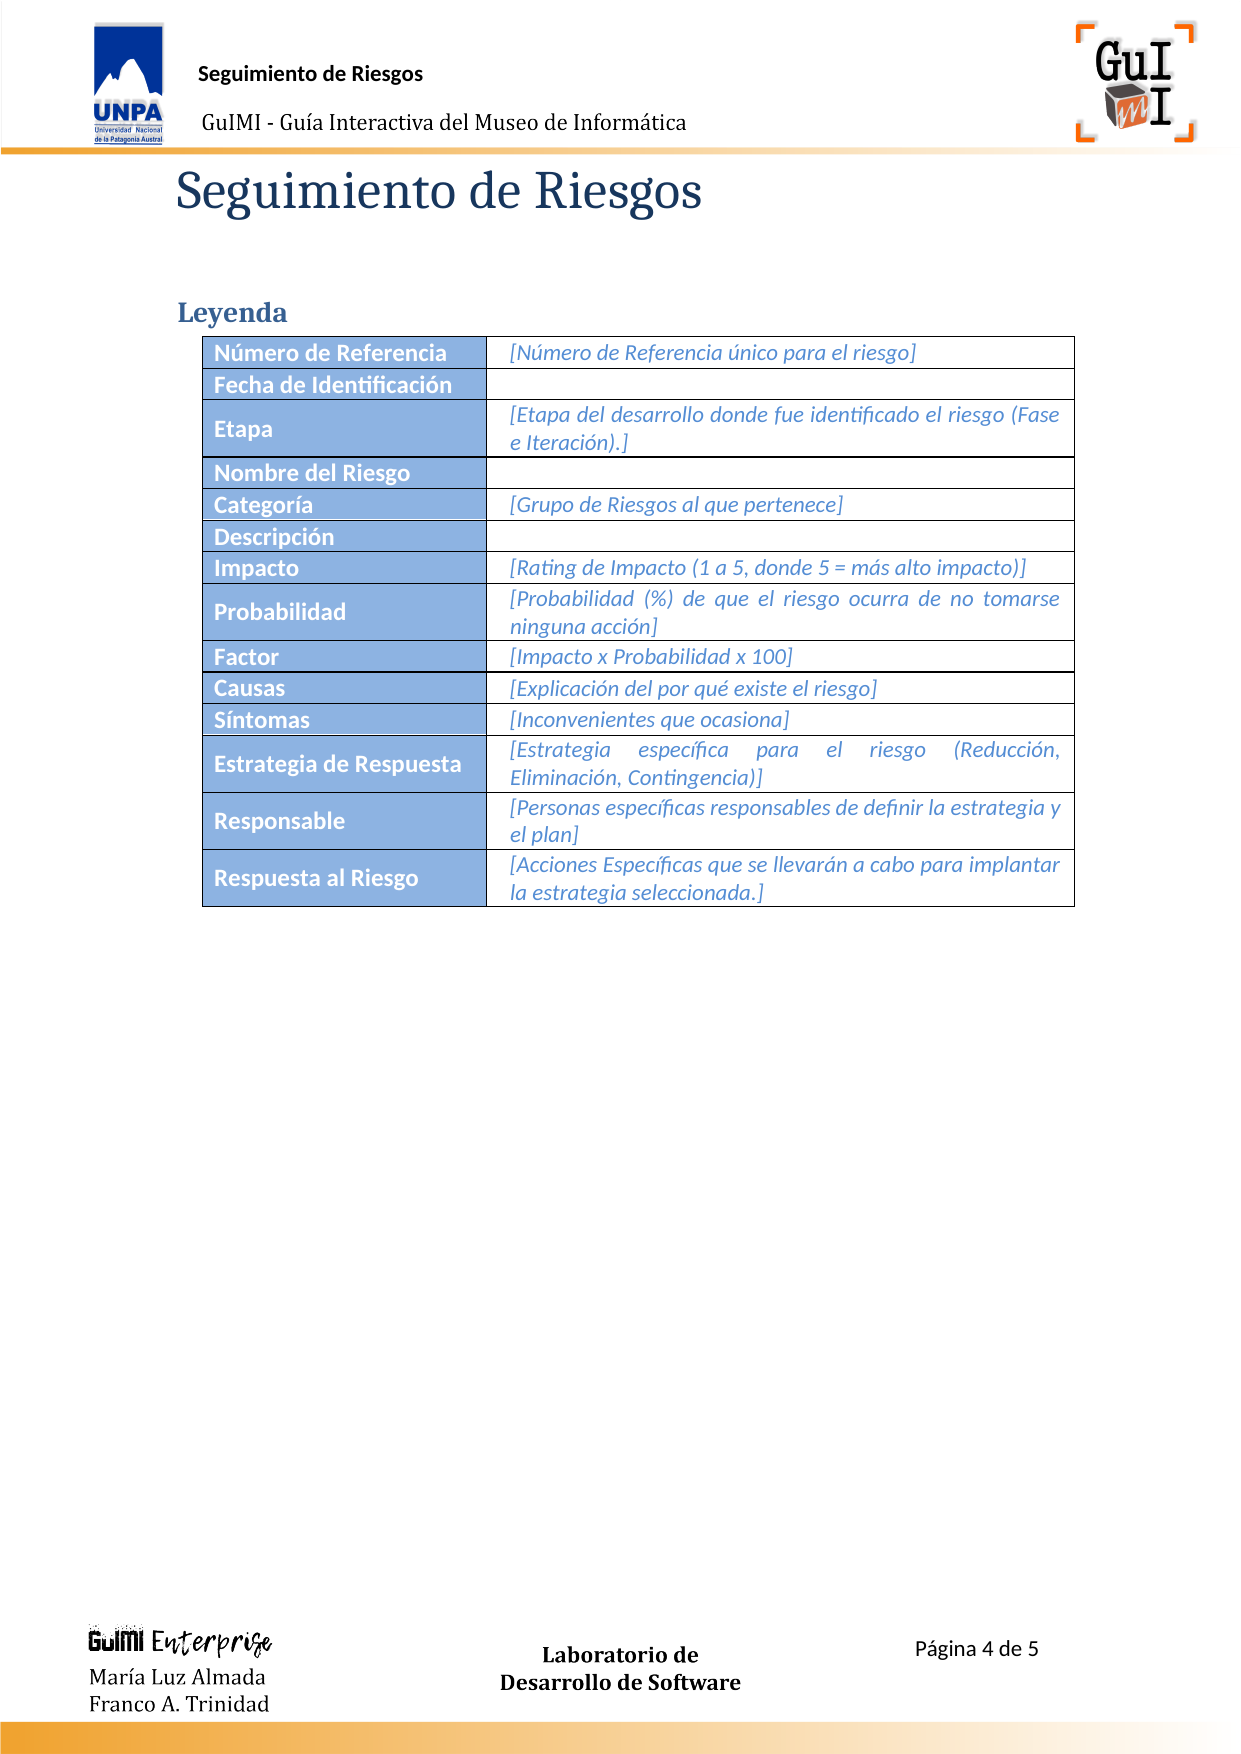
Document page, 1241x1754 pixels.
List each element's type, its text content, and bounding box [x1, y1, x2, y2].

table_cell [Grupo de Riesgos al que pertenece] [487, 489, 1074, 519]
table_header Número de Referencia [203, 337, 486, 368]
table_cell Etapa [203, 400, 486, 456]
table_cell [Inconvenientes que ocasiona] [487, 704, 1074, 734]
table_cell Impacto [203, 552, 486, 583]
table_cell Causas [203, 673, 486, 703]
table_header [Número de Referencia único para el riesgo] [487, 337, 1074, 368]
table_cell Responsable [203, 793, 486, 849]
table_cell Categoría [203, 489, 486, 519]
table_cell Factor [203, 641, 486, 671]
table_cell Fecha de Identificación [203, 369, 486, 399]
table_cell Descripción [203, 521, 486, 551]
table_cell [487, 458, 1074, 488]
subtitle Leyenda [177, 296, 1063, 330]
table_cell [Explicación del por qué existe el riesgo] [487, 673, 1074, 703]
table_cell [Acciones Específicas que se llevarán a cabo para implantar la estrategia seleccionada.] [487, 850, 1074, 906]
table_cell [Etapa del desarrollo donde fue identificado el riesgo (Fase e Iteración).] [487, 400, 1074, 456]
table_cell [Rating de Impacto (1 a 5, donde 5 = más alto impacto)] [487, 552, 1074, 583]
table_cell [487, 369, 1074, 399]
table_cell Probabilidad [203, 584, 486, 640]
table_cell Respuesta al Riesgo [203, 850, 486, 906]
table_cell [Personas específicas responsables de definir la estrategia y el plan] [487, 793, 1074, 849]
picture [0, 0, 1241, 155]
table_cell Estrategia de Respuesta [203, 736, 486, 792]
table_cell [Estrategia específica para el riesgo (Reducción, Eliminación, Contingencia)] [487, 736, 1074, 792]
table_cell [Probabilidad (%) de que el riesgo ocurra de no tomarse ninguna acción] [487, 584, 1074, 640]
table_cell Síntomas [203, 704, 486, 734]
table_cell [Impacto x Probabilidad x 100] [487, 641, 1074, 671]
picture [0, 1613, 1241, 1754]
table_cell Nombre del Riesgo [203, 458, 486, 488]
text Seguimiento de Riesgos [177, 160, 1063, 222]
table_cell [487, 521, 1074, 551]
